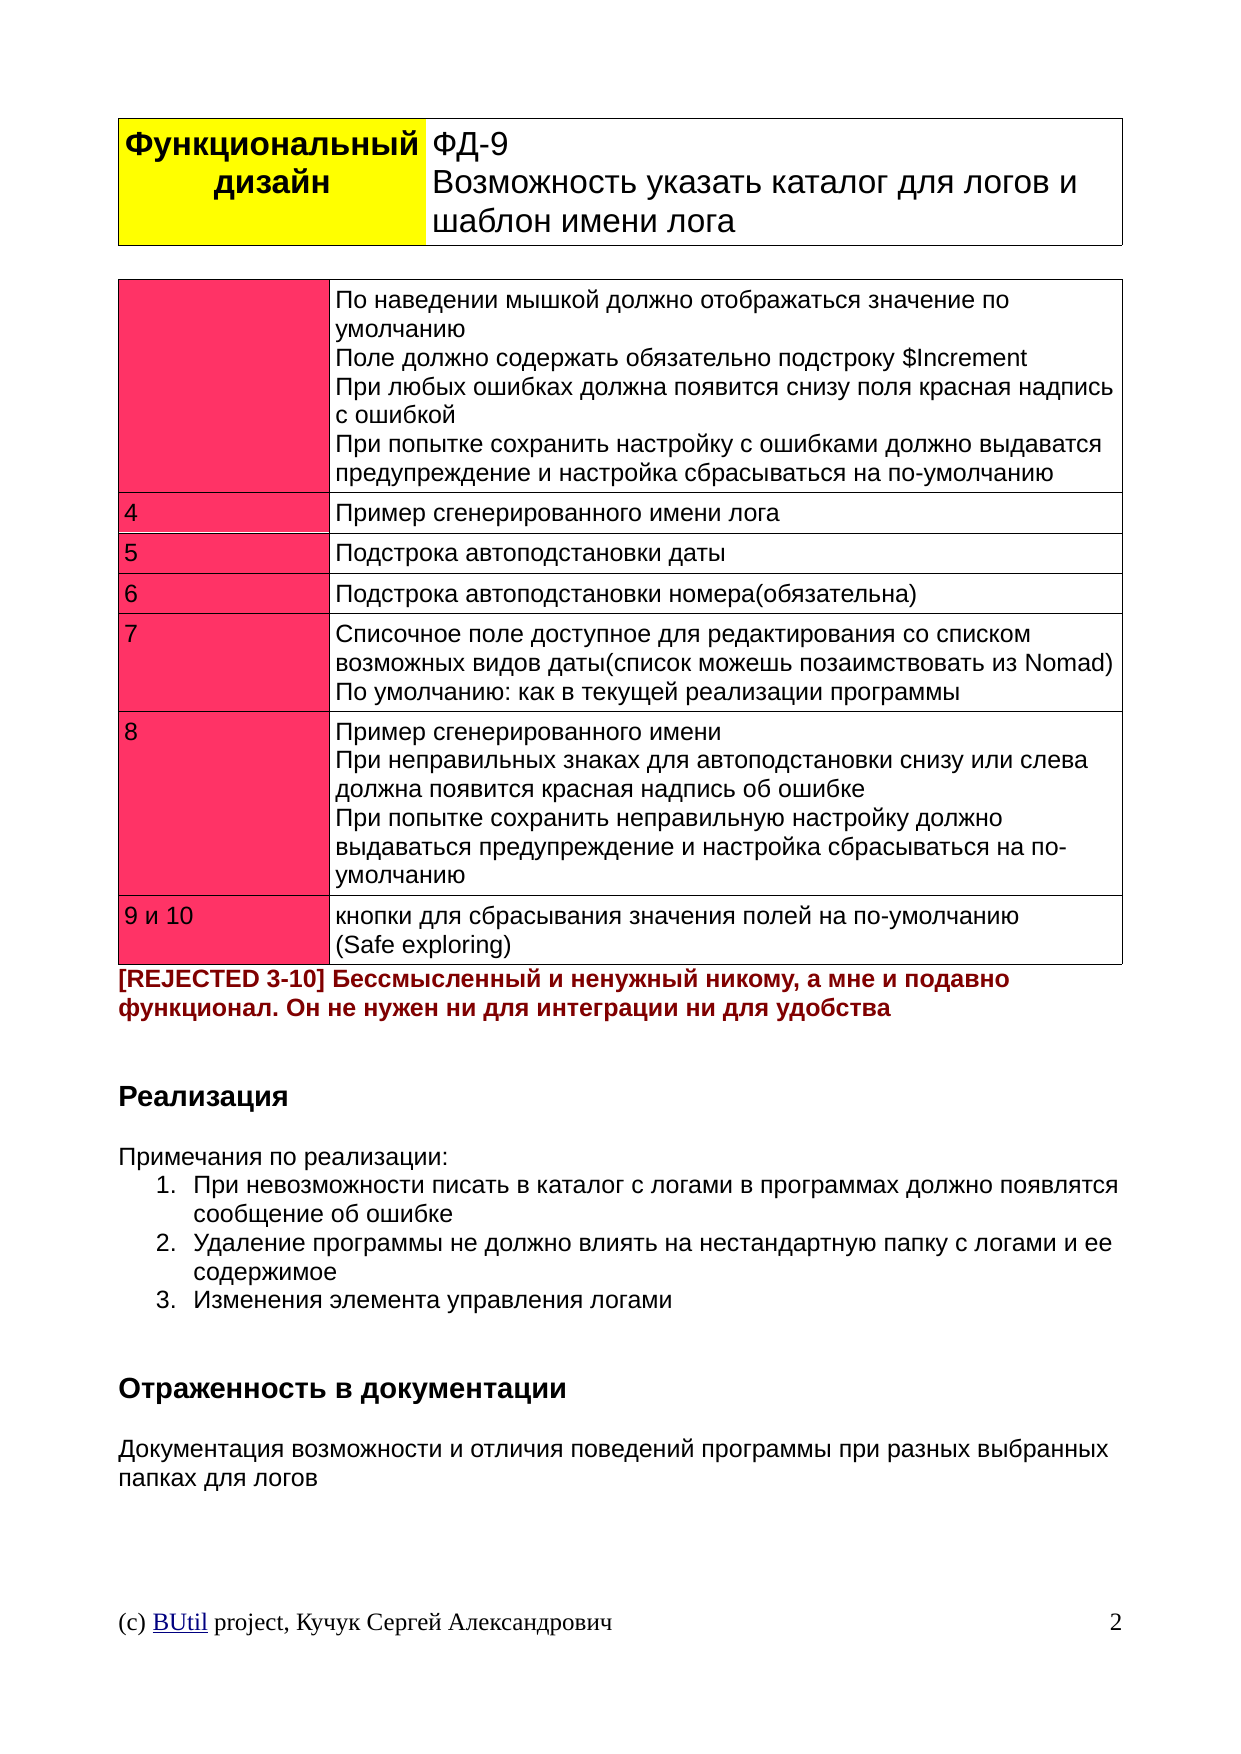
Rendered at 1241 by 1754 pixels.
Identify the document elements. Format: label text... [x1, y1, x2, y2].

table_cell Списочное поле доступное для редактирования со списком возможных видов даты(список можешь позаимствовать из Nomad) По умолчанию: как в текущей реализации программы [330, 614, 1122, 711]
list При невозможности писать в каталог с логами в программах должно появлятся сообщение об ошибке [156, 1170, 1122, 1228]
table_cell По наведении мышкой должно отображаться значение по умолчанию Поле должно содержать обязательно подстроку $Increment При любых ошибках должна появится снизу поля красная надпись с ошибкой При попытке сохранить настройку с ошибками должно выдаватся предупреждение и настройка сбрасываться на по-умолчанию [330, 280, 1122, 492]
text [REJECTED 3-10] Бессмысленный и ненужный никому, а мне и подавно функционал. Он не нужен ни для интеграции ни для удобства [118, 965, 1122, 1022]
table_cell Пример сгенерированного имени лога [330, 493, 1122, 532]
table_cell 8 [119, 712, 329, 895]
text Примечания по реализации: [118, 1141, 1122, 1170]
subtitle Реализация [118, 1079, 1122, 1113]
table_cell Пример сгенерированного имени При неправильных знаках для автоподстановки снизу или слева должна появится красная надпись об ошибке При попытке сохранить неправильную настройку должно выдаваться предупреждение и настройка сбрасываться на по-умолчанию [330, 712, 1122, 895]
table_cell Подстрока автоподстановки даты [330, 534, 1122, 573]
subtitle Отраженность в документации [118, 1371, 1122, 1405]
table_cell 7 [119, 614, 329, 711]
table_cell [119, 280, 329, 492]
table_cell Подстрока автоподстановки номера(обязательна) [330, 574, 1122, 613]
table_cell 6 [119, 574, 329, 613]
table_cell 4 [119, 493, 329, 532]
table_cell 5 [119, 534, 329, 573]
table_cell 9 и 10 [119, 896, 329, 964]
table_cell кнопки для сбрасывания значения полей на по-умолчанию (Safe exploring) [330, 896, 1122, 964]
text Документация возможности и отличия поведений программы при разных выбранных папках для логов [118, 1434, 1122, 1491]
list Изменения элемента управления логами [156, 1285, 1122, 1314]
list Удаление программы не должно влиять на нестандартную папку с логами и ее содержимое [156, 1228, 1122, 1285]
